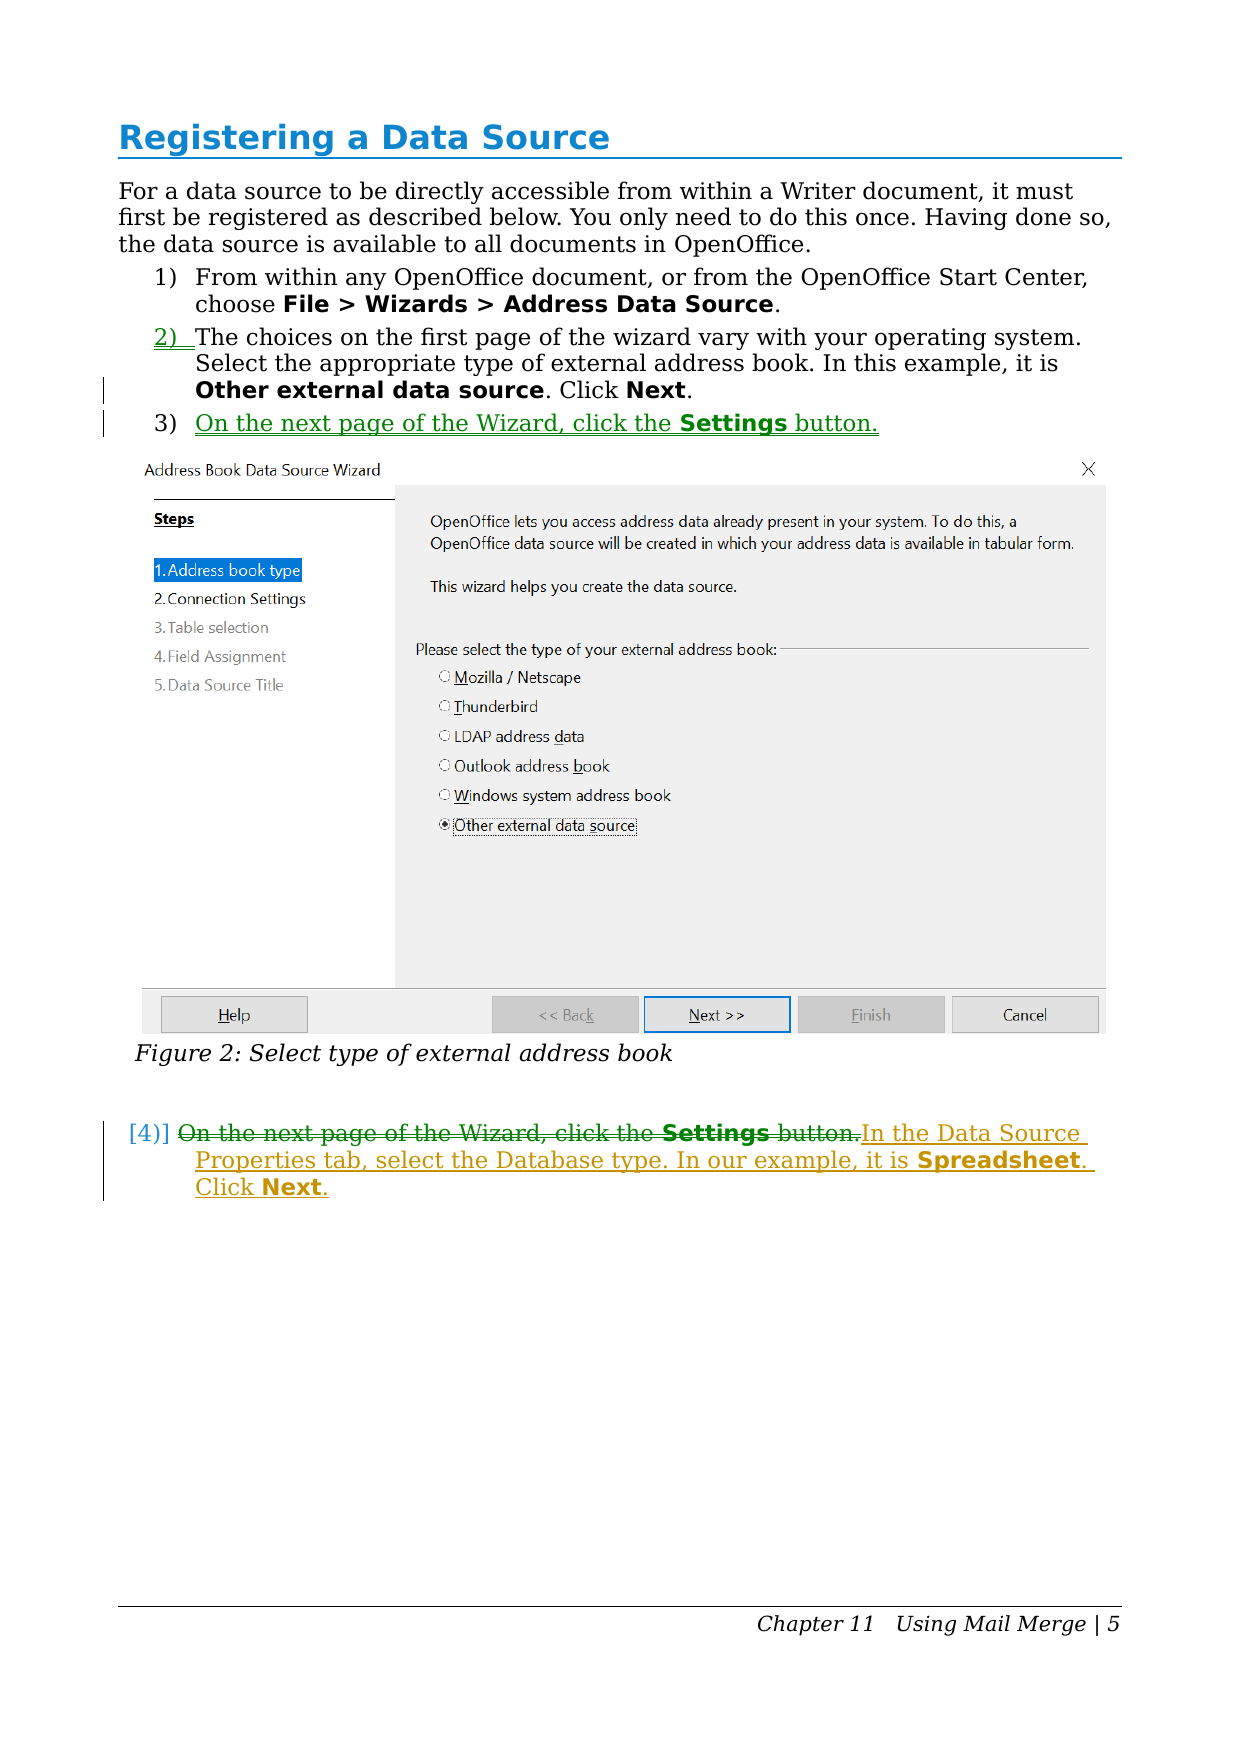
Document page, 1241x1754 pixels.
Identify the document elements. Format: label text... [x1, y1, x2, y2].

list On the next page of the Wizard, click the Settings button. [177, 410, 1122, 437]
list In the Data Source Properties tab, select the Database type. In our example, it is Spreadsheet. Click Next. [177, 1121, 1122, 1201]
text Figure 2: Select type of external address book [135, 1040, 1105, 1066]
list For a data source to be directly accessible from within a Writer document, it must first be registered as described below. You only need to do this once. Having done so, the data source is available to all documents in OpenOffice. [118, 178, 1122, 258]
subtitle Registering a Data Source [118, 118, 1122, 157]
picture [142, 455, 1106, 1034]
list The choices on the first page of the wizard vary with your operating system. Select the appropriate type of external address book. In this example, it is Other external data source. Click Next. [177, 324, 1122, 404]
list From within any OpenOffice document, or from the OpenOffice Start Center, choose File > Wizards > Address Data Source. [177, 264, 1122, 318]
